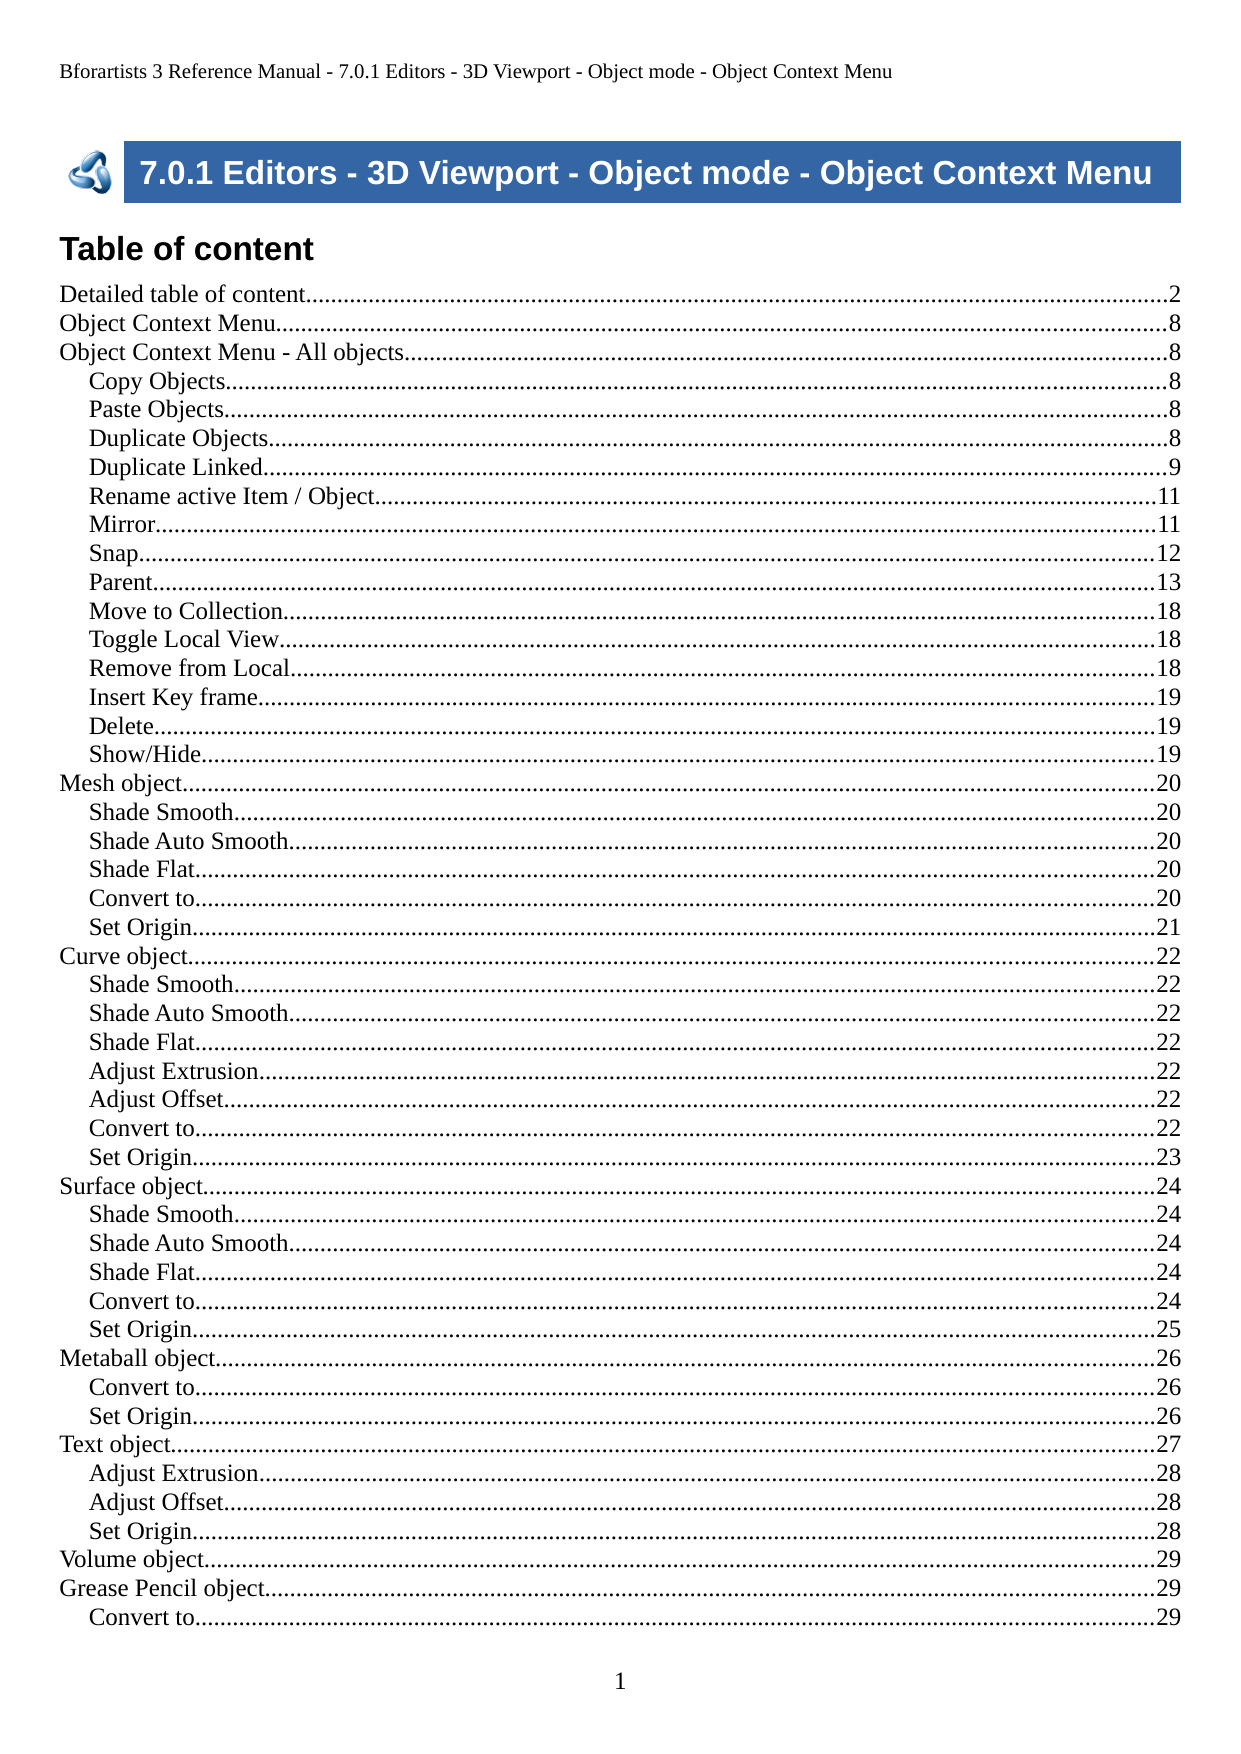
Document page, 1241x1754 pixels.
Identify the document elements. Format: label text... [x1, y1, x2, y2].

text Set Origin 28 [88, 1516, 1181, 1544]
text Set Origin 25 [88, 1314, 1181, 1343]
text Adjust Offset 28 [88, 1487, 1181, 1516]
subtitle Table of content [59, 228, 1181, 267]
text Shade Smooth 22 [88, 969, 1181, 998]
text Object Context Menu 8 [59, 308, 1181, 337]
table_header [59, 141, 124, 203]
text Toggle Local View 18 [88, 624, 1181, 653]
text Show/Hide 19 [88, 739, 1181, 768]
text Shade Auto Smooth 24 [88, 1228, 1181, 1257]
text Surface object 24 [59, 1171, 1181, 1199]
text Shade Auto Smooth 20 [88, 826, 1181, 854]
text Parent 13 [88, 567, 1181, 596]
text Mirror 11 [88, 509, 1181, 538]
text Set Origin 23 [88, 1142, 1181, 1171]
text Mesh object 20 [59, 768, 1181, 797]
text Adjust Extrusion 28 [88, 1458, 1181, 1487]
text Convert to 22 [88, 1113, 1181, 1142]
text Move to Collection 18 [88, 596, 1181, 624]
text Remove from Local 18 [88, 653, 1181, 682]
text Delete 19 [88, 711, 1181, 739]
text Convert to 24 [88, 1286, 1181, 1314]
text Text object 27 [59, 1429, 1181, 1458]
text Copy Objects 8 [88, 366, 1181, 394]
text Shade Flat 22 [88, 1027, 1181, 1056]
picture [65, 147, 114, 197]
text Snap 12 [88, 538, 1181, 567]
text Shade Smooth 24 [88, 1199, 1181, 1228]
text Metaball object 26 [59, 1343, 1181, 1372]
text Set Origin 26 [88, 1401, 1181, 1429]
text Shade Smooth 20 [88, 797, 1181, 826]
text Adjust Offset 22 [88, 1084, 1181, 1113]
text Shade Auto Smooth 22 [88, 998, 1181, 1027]
text Convert to 20 [88, 883, 1181, 912]
text Convert to 29 [88, 1602, 1181, 1631]
text Grease Pencil object 29 [59, 1573, 1181, 1602]
text Convert to 26 [88, 1372, 1181, 1401]
text Shade Flat 20 [88, 854, 1181, 883]
text Adjust Extrusion 22 [88, 1056, 1181, 1084]
text Curve object 22 [59, 941, 1181, 969]
text Set Origin 21 [88, 912, 1181, 941]
text Rename active Item / Object 11 [88, 481, 1181, 509]
text Duplicate Linked 9 [88, 452, 1181, 481]
text Duplicate Objects 8 [88, 423, 1181, 452]
text Paste Objects 8 [88, 394, 1181, 423]
text Insert Key frame 19 [88, 682, 1181, 711]
table_header 7.0.1 Editors - 3D Viewport - Object mode - Object Context Menu [124, 141, 1181, 203]
text Volume object 29 [59, 1544, 1181, 1573]
text Object Context Menu - All objects 8 [59, 337, 1181, 366]
text Shade Flat 24 [88, 1257, 1181, 1286]
text Detailed table of content 2 [59, 279, 1181, 308]
